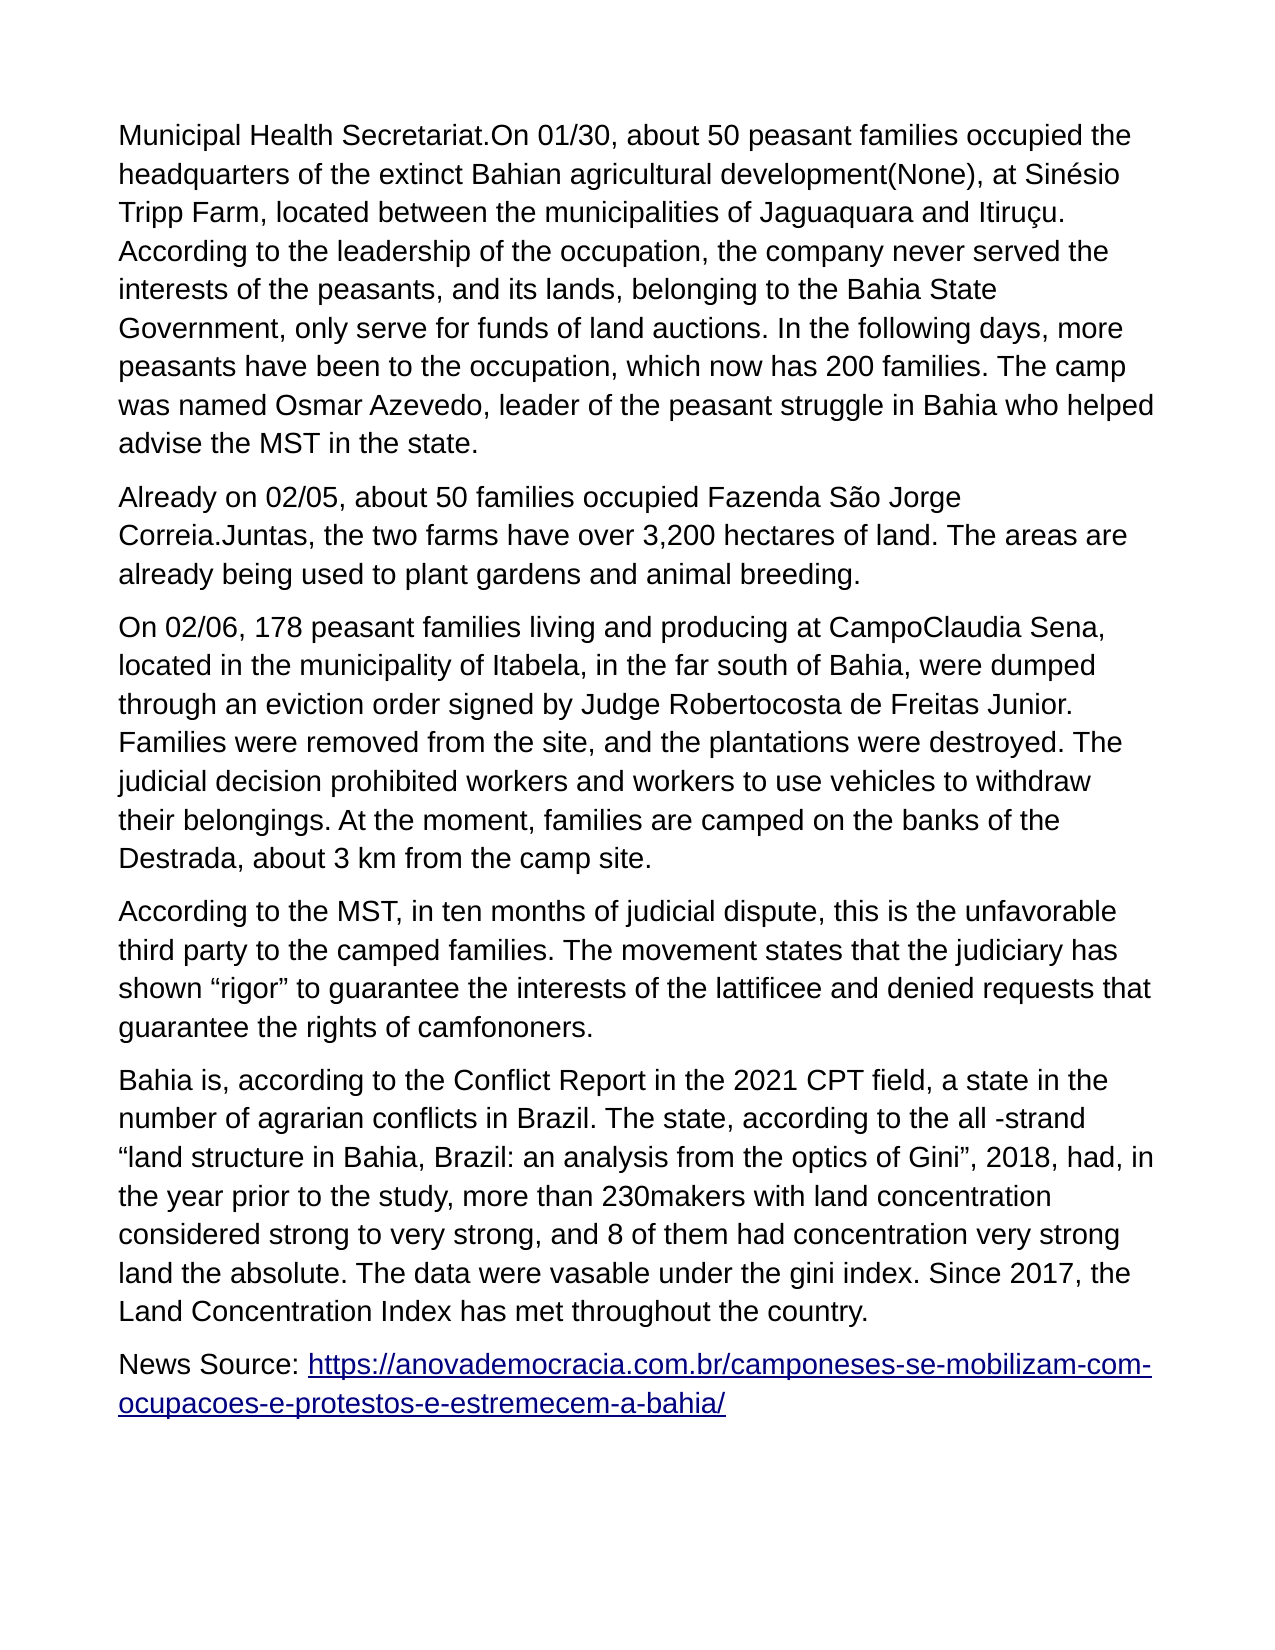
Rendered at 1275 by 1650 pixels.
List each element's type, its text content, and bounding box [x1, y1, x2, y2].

text According to the MST, in ten months of judicial dispute, this is the unfavorable third party to the camped families. The movement states that the judiciary has shown “rigor” to guarantee the interests of the lattificee and denied requests that guarantee the rights of camfononers. [118, 894, 1157, 1043]
text Already on 02/05, about 50 families occupied Fazenda São Jorge Correia.Juntas, the two farms have over 3,200 hectares of land. The areas are already being used to plant gardens and animal breeding. [118, 479, 1157, 590]
text Municipal Health Secretariat.On 01/30, about 50 peasant families occupied the headquarters of the extinct Bahian agricultural development(None), at Sinésio Tripp Farm, located between the municipalities of Jaguaquara and Itiruçu. According to the leadership of the occupation, the company never served the interests of the peasants, and its lands, belonging to the Bahia State Government, only serve for funds of land auctions. In the following days, more peasants have been to the occupation, which now has 200 families. The camp was named Osmar Azevedo, leader of the peasant struggle in Bahia who helped advise the MST in the state. [118, 118, 1157, 460]
text News Source: https://anovademocracia.com.br/camponeses-se-mobilizam-com-ocupacoes-e-protestos-e-estremecem-a-bahia/ [118, 1347, 1157, 1419]
text On 02/06, 178 peasant families living and producing at CampoClaudia Sena, located in the municipality of Itabela, in the far south of Bahia, were dumped through an eviction order signed by Judge Robertocosta de Freitas Junior. Families were removed from the site, and the plantations were destroyed. The judicial decision prohibited workers and workers to use vehicles to withdraw their belongings. At the moment, families are camped on the banks of the Destrada, about 3 km from the camp site. [118, 610, 1157, 874]
text Bahia is, according to the Conflict Report in the 2021 CPT field, a state in the number of agrarian conflicts in Brazil. The state, according to the all -strand “land structure in Bahia, Brazil: an analysis from the optics of Gini”, 2018, had, in the year prior to the study, more than 230makers with land concentration considered strong to very strong, and 8 of them had concentration very strong land the absolute. The data were vasable under the gini index. Since 2017, the Land Concentration Index has met throughout the country. [118, 1063, 1157, 1328]
